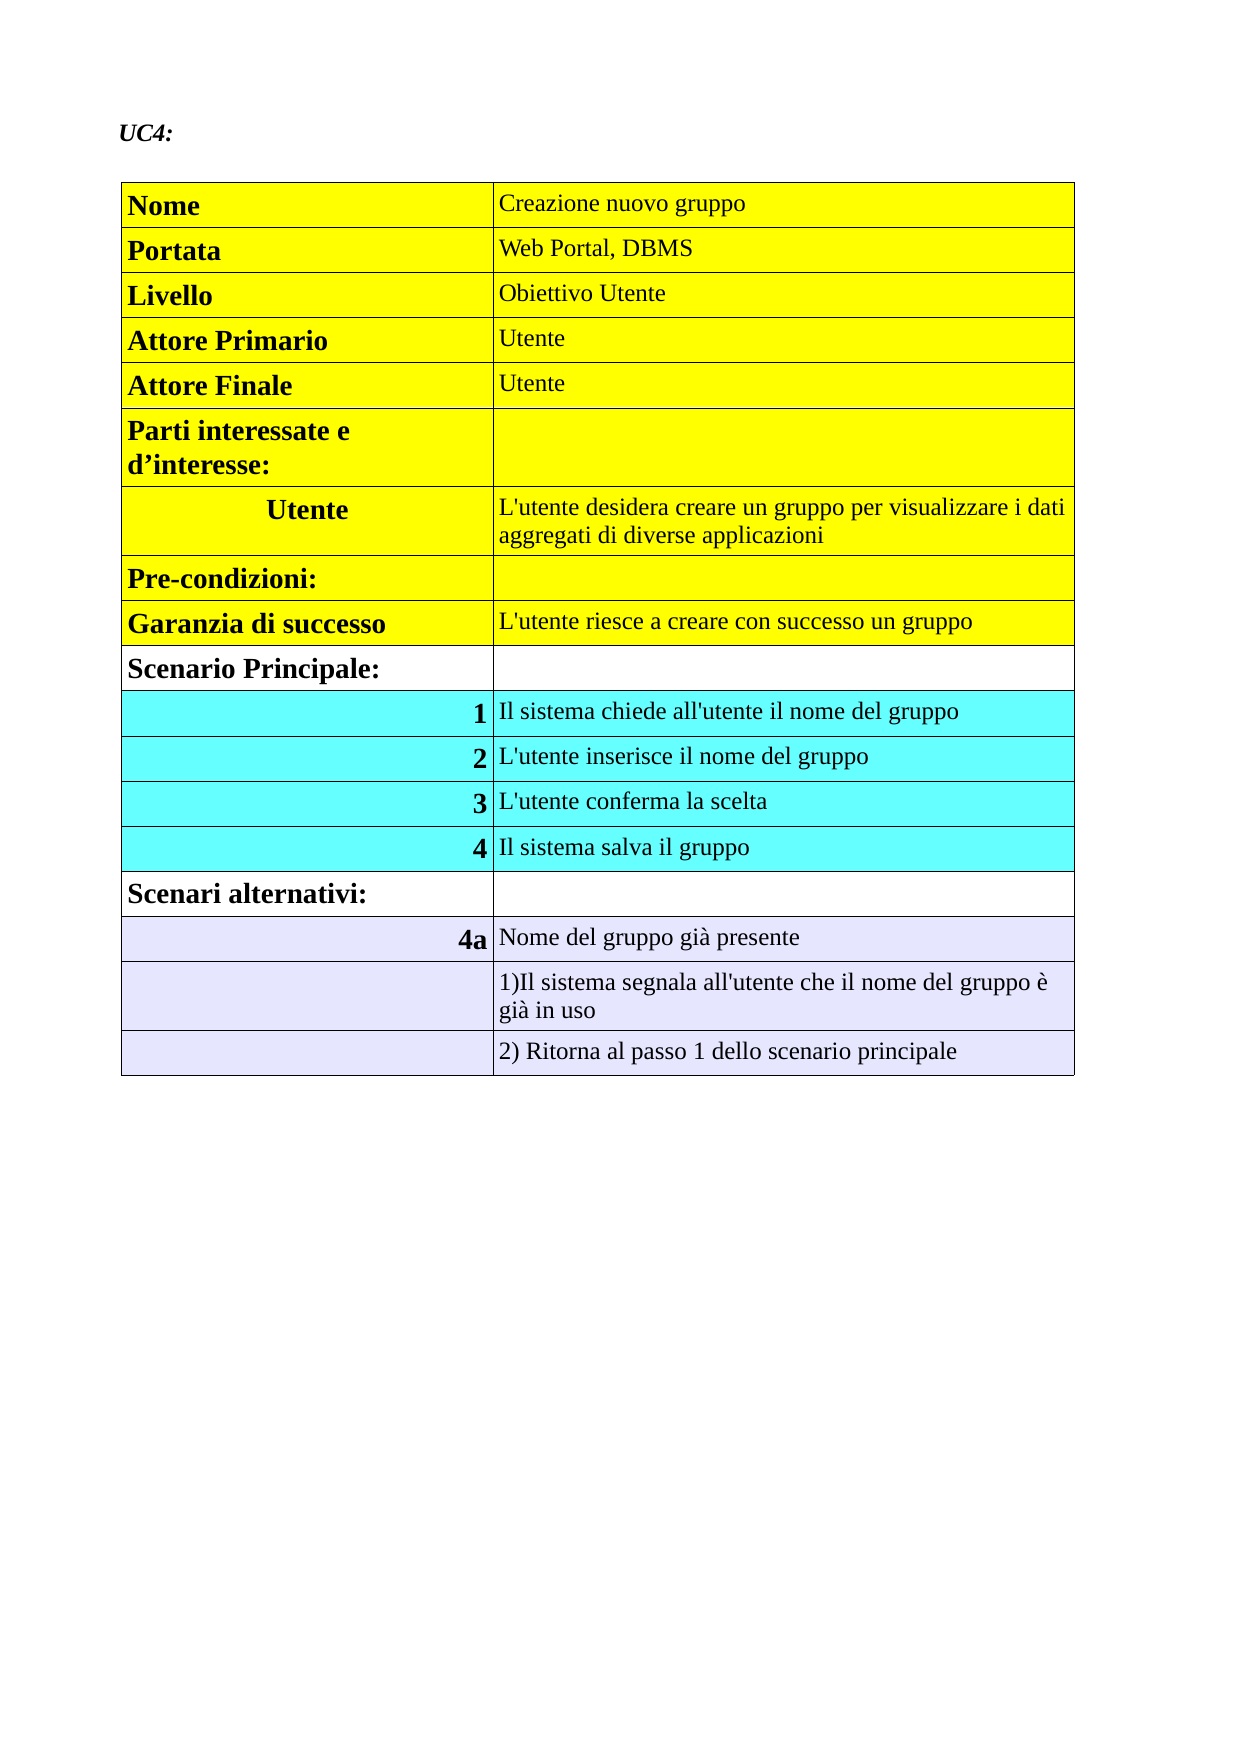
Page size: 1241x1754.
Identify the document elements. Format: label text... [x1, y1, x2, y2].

table_cell 3 [122, 782, 493, 826]
table_cell [494, 409, 1074, 486]
table_cell Livello [122, 273, 493, 317]
table_cell 4a [122, 917, 493, 961]
table_cell 4 [122, 827, 493, 871]
table_cell Utente [494, 318, 1074, 362]
table_cell Utente [494, 363, 1074, 407]
table_cell [494, 556, 1074, 600]
table_cell 1 [122, 691, 493, 736]
table_cell L'utente desidera creare un gruppo per visualizzare i dati aggregati di diverse applicazioni [494, 487, 1074, 555]
table_cell Utente [122, 487, 493, 555]
table_cell Nome del gruppo già presente [494, 917, 1074, 961]
table_cell Il sistema chiede all'utente il nome del gruppo [494, 691, 1074, 736]
table_cell [122, 1031, 493, 1075]
table_header Nome [122, 183, 493, 227]
table_cell [494, 646, 1074, 690]
table_cell Parti interessate e d’interesse: [122, 409, 493, 486]
subtitle UC4: [118, 118, 1122, 147]
table_cell Scenari alternativi: [122, 872, 493, 916]
table_cell Obiettivo Utente [494, 273, 1074, 317]
table_cell L'utente riesce a creare con successo un gruppo [494, 601, 1074, 645]
table_cell [122, 962, 493, 1030]
table_header Creazione nuovo gruppo [494, 183, 1074, 227]
table_cell Attore Finale [122, 363, 493, 407]
table_cell Pre-condizioni: [122, 556, 493, 600]
table_cell Scenario Principale: [122, 646, 493, 690]
table_cell 2 [122, 737, 493, 781]
table_cell Web Portal, DBMS [494, 228, 1074, 272]
table_cell 1)Il sistema segnala all'utente che il nome del gruppo è già in uso [494, 962, 1074, 1030]
table_cell Attore Primario [122, 318, 493, 362]
table_cell Il sistema salva il gruppo [494, 827, 1074, 871]
table_cell Garanzia di successo [122, 601, 493, 645]
table_cell [494, 872, 1074, 916]
table_cell L'utente inserisce il nome del gruppo [494, 737, 1074, 781]
table_cell Portata [122, 228, 493, 272]
table_cell 2) Ritorna al passo 1 dello scenario principale [494, 1031, 1074, 1075]
table_cell L'utente conferma la scelta [494, 782, 1074, 826]
